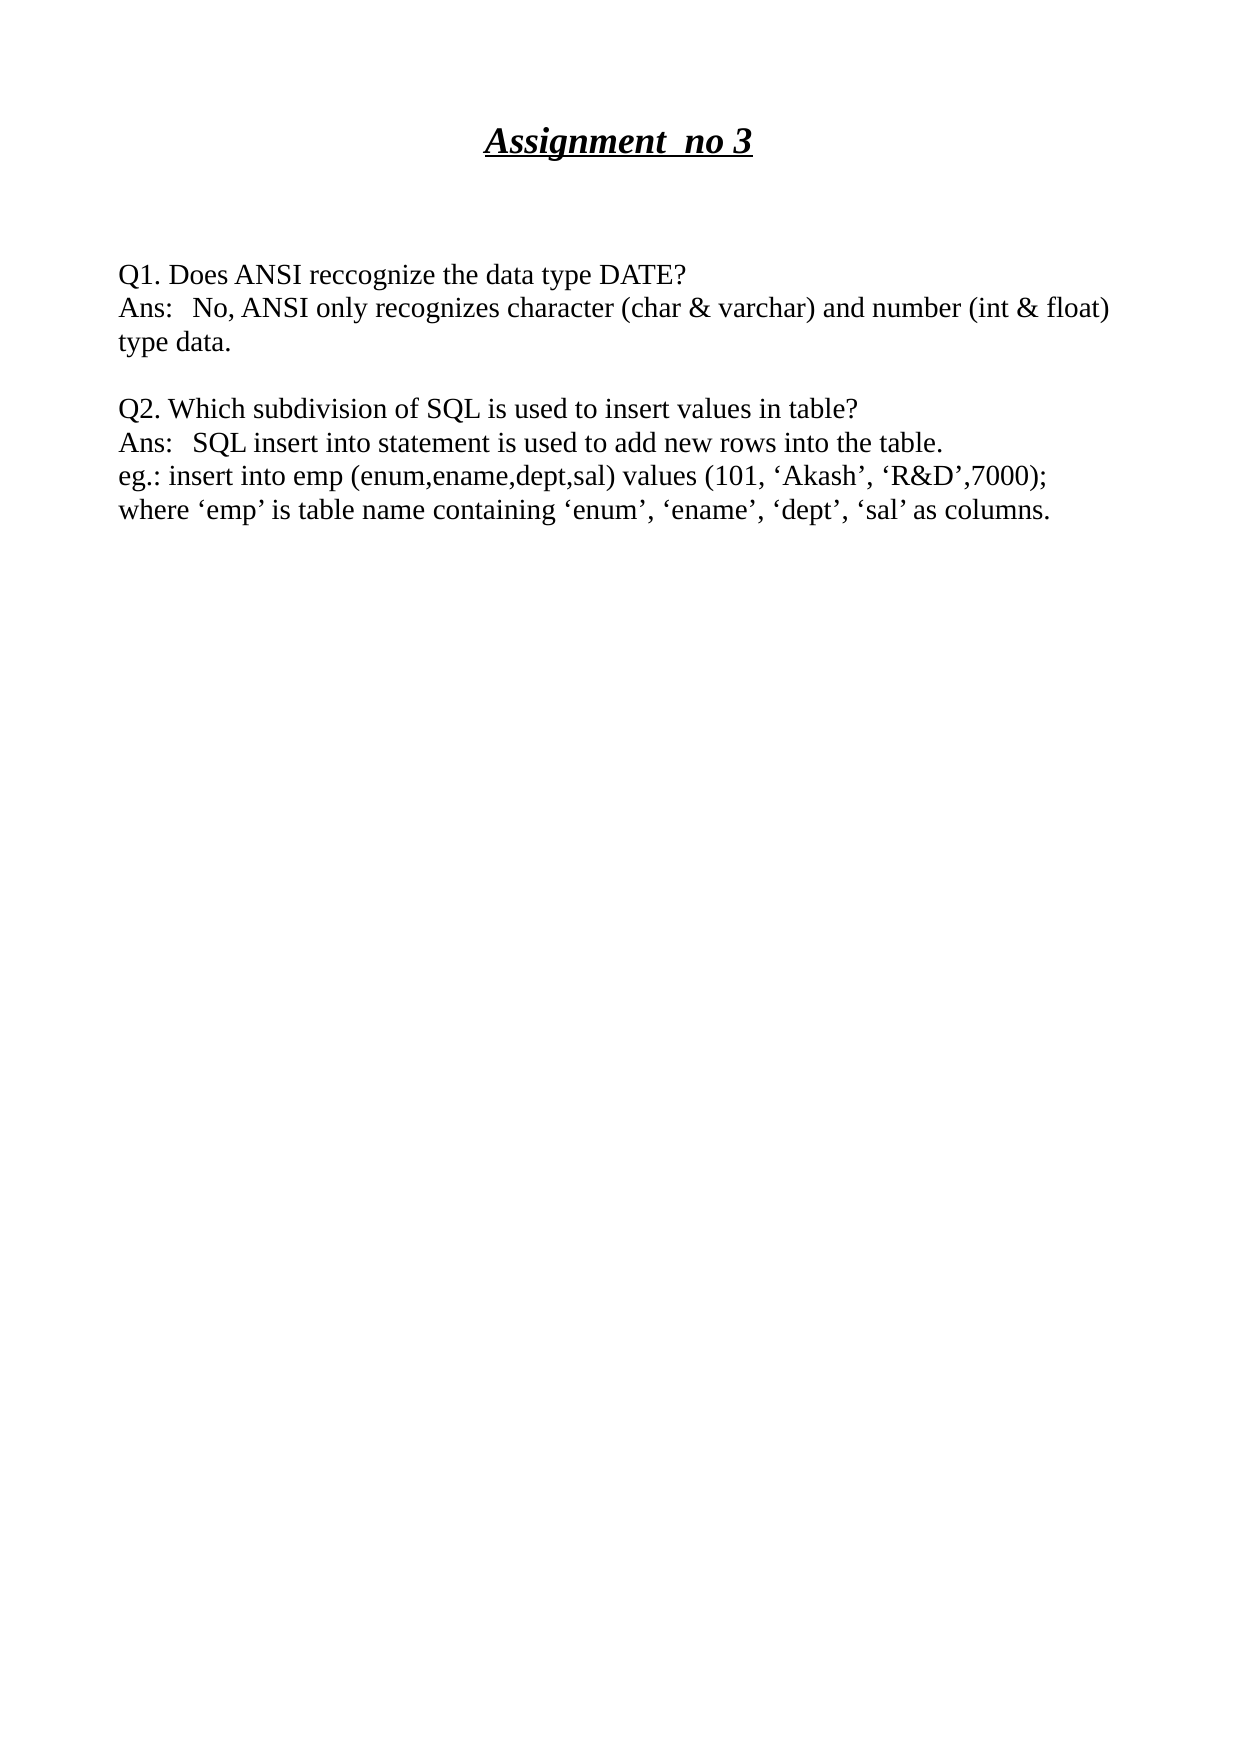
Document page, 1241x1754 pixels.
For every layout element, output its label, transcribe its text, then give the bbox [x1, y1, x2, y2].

text Assignment no 3 [118, 118, 1122, 161]
text Q2. Which subdivision of SQL is used to insert values in table? [118, 391, 1122, 425]
text Ans: No, ANSI only recognizes character (char & varchar) and number (int & float) type data. [118, 291, 1122, 358]
text eg.: insert into emp (enum,ename,dept,sal) values (101, ‘Akash’, ‘R&D’,7000); [118, 458, 1122, 492]
text Q1. Does ANSI reccognize the data type DATE? [118, 257, 1122, 291]
text where ‘emp’ is table name containing ‘enum’, ‘ename’, ‘dept’, ‘sal’ as columns. [118, 492, 1122, 525]
text Ans: SQL insert into statement is used to add new rows into the table. [118, 425, 1122, 458]
